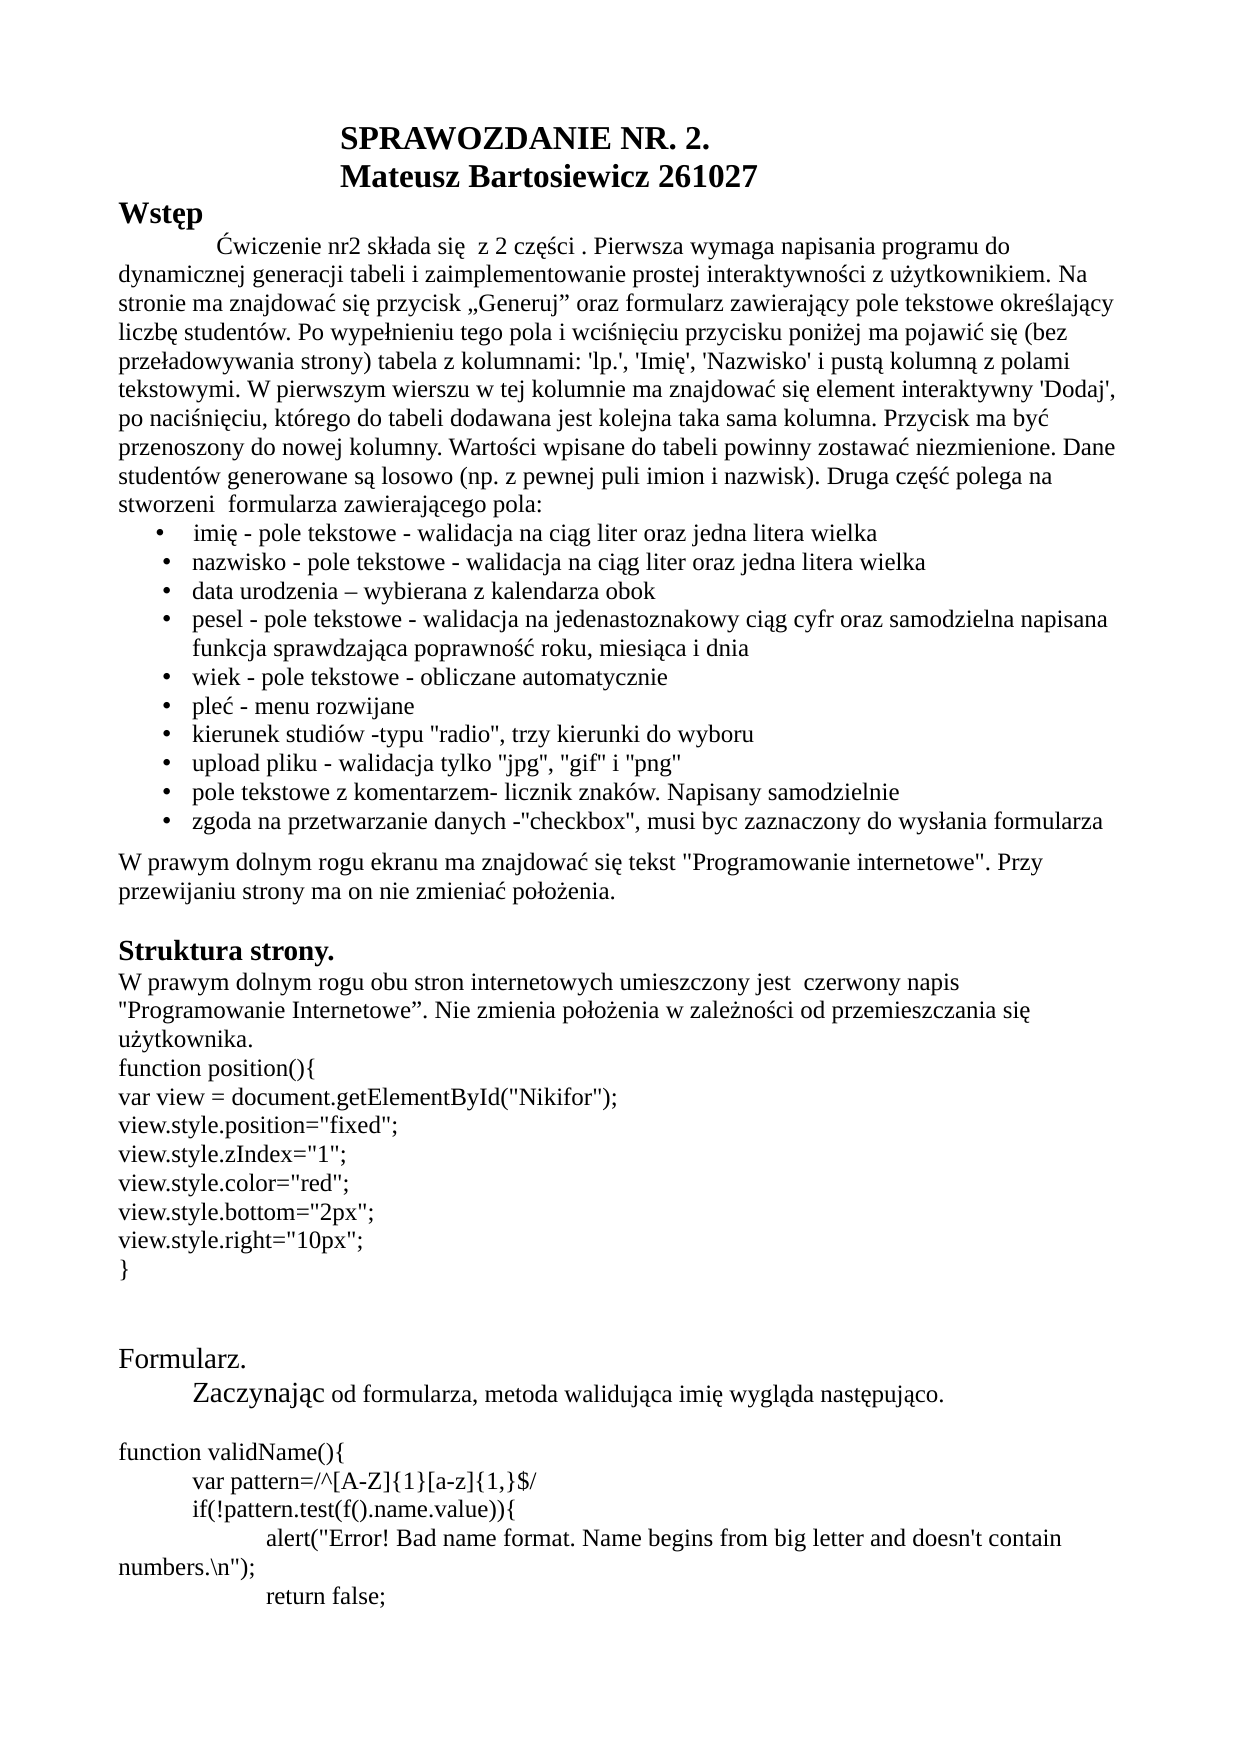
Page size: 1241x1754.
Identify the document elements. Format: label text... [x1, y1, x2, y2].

text function validName(){ [118, 1437, 1122, 1466]
list nazwisko - pole tekstowe - walidacja na ciąg liter oraz jedna litera wielka [162, 547, 1122, 576]
text if(!pattern.test(f().name.value)){ [118, 1494, 1122, 1523]
text Ćwiczenie nr2 składa się z 2 części . Pierwsza wymaga napisania programu do dynamicznej generacji tabeli i zaimplementowanie prostej interaktywności z użytkownikiem. Na stronie ma znajdować się przycisk „Generuj” oraz formularz zawierający pole tekstowe określający liczbę studentów. Po wypełnieniu tego pola i wciśnięciu przycisku poniżej ma pojawić się (bez przeładowywania strony) tabela z kolumnami: 'lp.', 'Imię', 'Nazwisko' i pustą kolumną z polami tekstowymi. W pierwszym wierszu w tej kolumnie ma znajdować się element interaktywny 'Dodaj', po naciśnięciu, którego do tabeli dodawana jest kolejna taka sama kolumna. Przycisk ma być przenoszony do nowej kolumny. Wartości wpisane do tabeli powinny zostawać niezmienione. Dane studentów generowane są losowo (np. z pewnej puli imion i nazwisk). Druga część polega na stworzeni formularza zawierającego pola: [118, 231, 1122, 518]
text W prawym dolnym rogu ekranu ma znajdować się tekst "Programowanie internetowe". Przy przewijaniu strony ma on nie zmieniać położenia. [118, 847, 1122, 904]
list pole tekstowe z komentarzem- licznik znaków. Napisany samodzielnie [162, 777, 1122, 806]
list imię - pole tekstowe - walidacja na ciąg liter oraz jedna litera wielka [156, 518, 1122, 547]
text W prawym dolnym rogu obu stron internetowych umieszczony jest czerwony napis ''Programowanie Internetowe”. Nie zmienia położenia w zależności od przemieszczania się użytkownika. [118, 967, 1122, 1053]
text Struktura strony. [118, 933, 1122, 967]
text view.style.zIndex="1"; [118, 1139, 1122, 1168]
list pleć - menu rozwijane [162, 691, 1122, 719]
text view.style.bottom="2px"; [118, 1197, 1122, 1226]
text Formularz. [118, 1341, 1122, 1375]
text Zaczynając od formularza, metoda walidująca imię wygląda następująco. [118, 1375, 1122, 1408]
list data urodzenia – wybierana z kalendarza obok [162, 576, 1122, 604]
list upload pliku - walidacja tylko ''jpg'', ''gif'' i ''png'' [162, 748, 1122, 777]
list wiek - pole tekstowe - obliczane automatycznie [162, 662, 1122, 691]
text var view = document.getElementById("Nikifor"); [118, 1082, 1122, 1111]
text view.style.color="red"; [118, 1168, 1122, 1197]
list pesel - pole tekstowe - walidacja na jedenastoznakowy ciąg cyfr oraz samodzielna napisana funkcja sprawdzająca poprawność roku, miesiąca i dnia [162, 604, 1122, 662]
text Wstęp [118, 195, 1122, 231]
text Mateusz Bartosiewicz 261027 [118, 156, 1122, 195]
text } [118, 1254, 1122, 1283]
text var pattern=/^[A-Z]{1}[a-z]{1,}$/ [118, 1466, 1122, 1494]
text SPRAWOZDANIE NR. 2. [118, 118, 1122, 156]
text alert("Error! Bad name format. Name begins from big letter and doesn't contain numbers.\n"); [118, 1523, 1122, 1581]
text view.style.right="10px"; [118, 1226, 1122, 1254]
text return false; [118, 1581, 1122, 1609]
text view.style.position="fixed"; [118, 1111, 1122, 1139]
list kierunek studiów -typu ''radio'', trzy kierunki do wyboru [162, 719, 1122, 748]
text function position(){ [118, 1053, 1122, 1082]
list zgoda na przetwarzanie danych -''checkbox'', musi byc zaznaczony do wysłania formularza [162, 806, 1122, 834]
